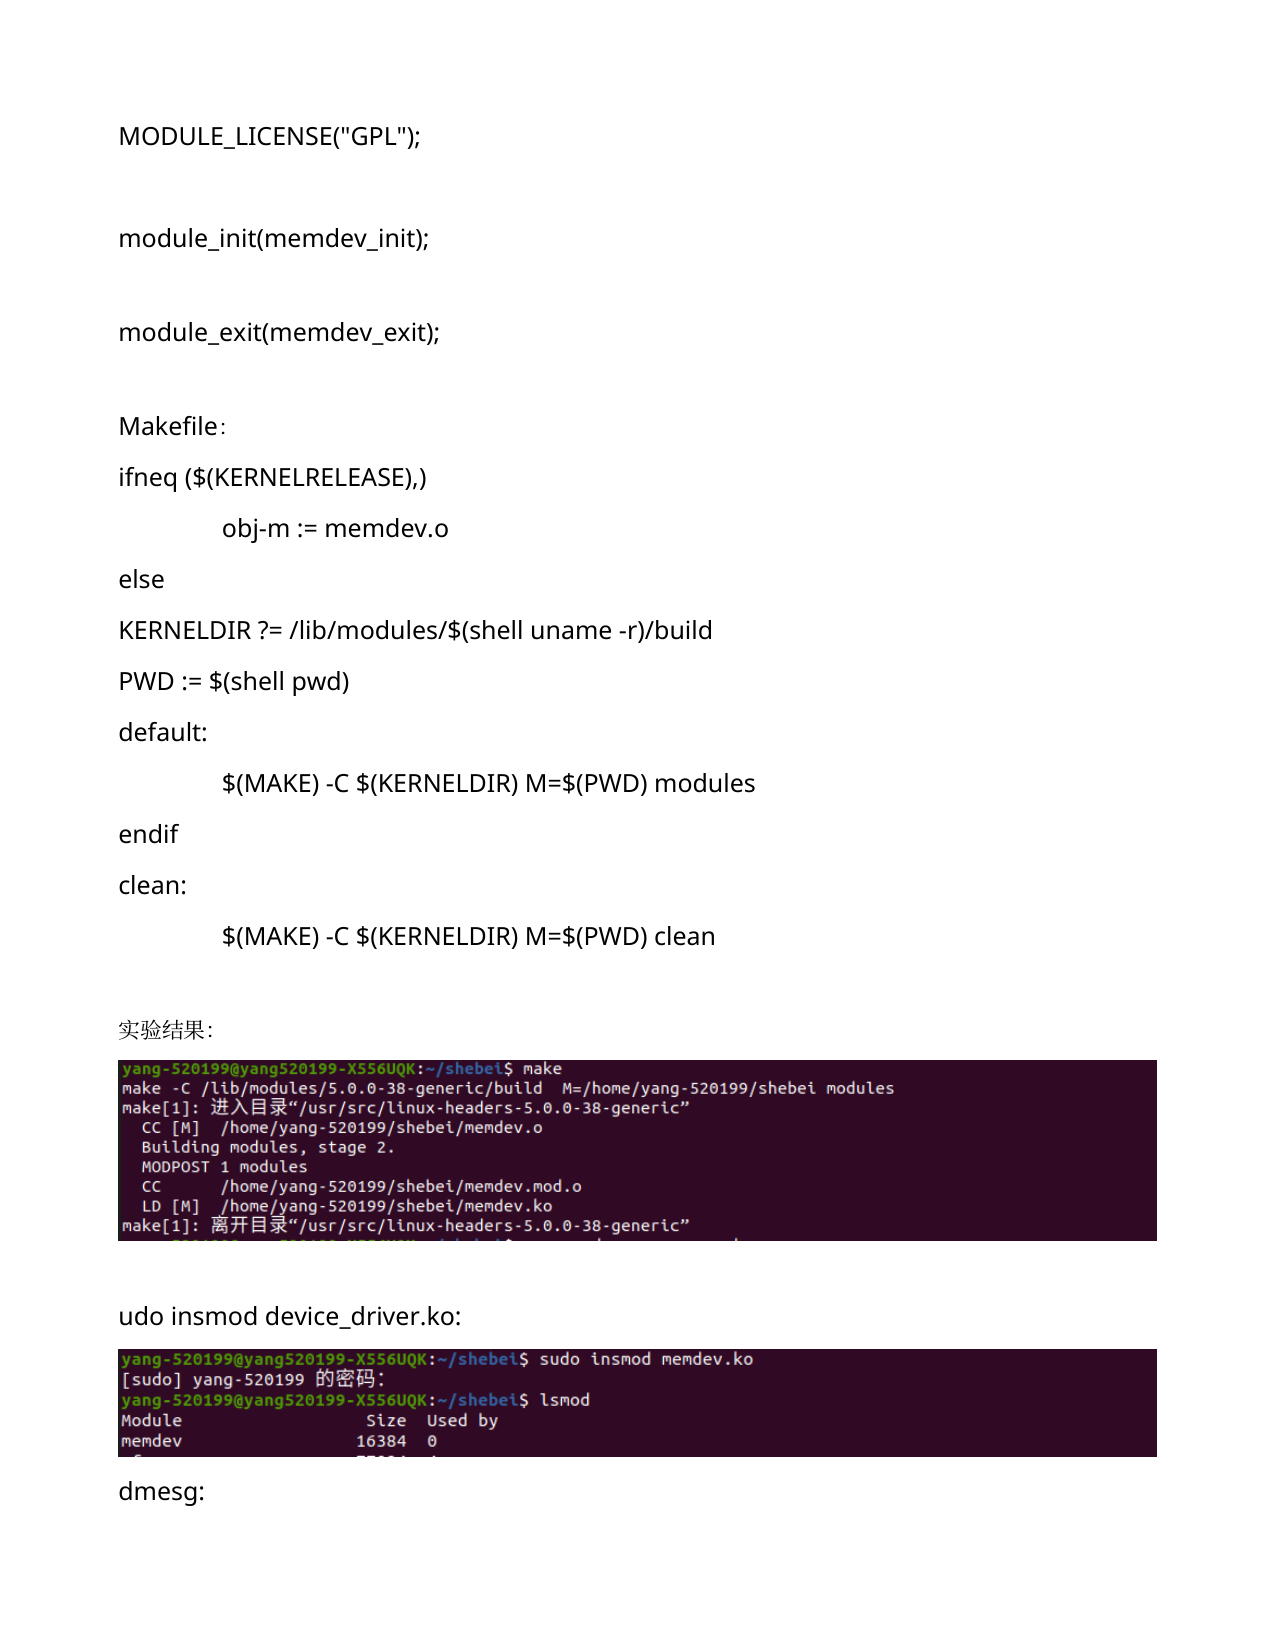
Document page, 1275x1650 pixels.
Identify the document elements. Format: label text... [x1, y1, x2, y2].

text Makefile： [118, 408, 1157, 443]
picture [118, 1349, 1157, 1457]
picture [118, 1060, 1157, 1241]
text default: [118, 715, 1157, 749]
text ifneq ($(KERNELRELEASE),) [118, 459, 1157, 494]
text dmesg: [118, 1457, 1157, 1508]
text clean: [118, 868, 1157, 902]
text 实验结果： [118, 1013, 1157, 1044]
text $(MAKE) -C $(KERNELDIR) M=$(PWD) modules [118, 766, 1157, 800]
text PWD := $(shell pwd) [118, 664, 1157, 698]
text KERNELDIR ?= /lib/modules/$(shell uname -r)/build [118, 613, 1157, 647]
text udo insmod device_driver.ko: [118, 1298, 1157, 1332]
text endif [118, 817, 1157, 851]
text else [118, 562, 1157, 596]
text $(MAKE) -C $(KERNELDIR) M=$(PWD) clean [118, 919, 1157, 953]
text MODULE_LICENSE("GPL"); [118, 118, 1157, 152]
text obj-m := memdev.o [118, 511, 1157, 545]
text module_init(memdev_init); [118, 220, 1157, 254]
text module_exit(memdev_exit); [118, 314, 1157, 348]
